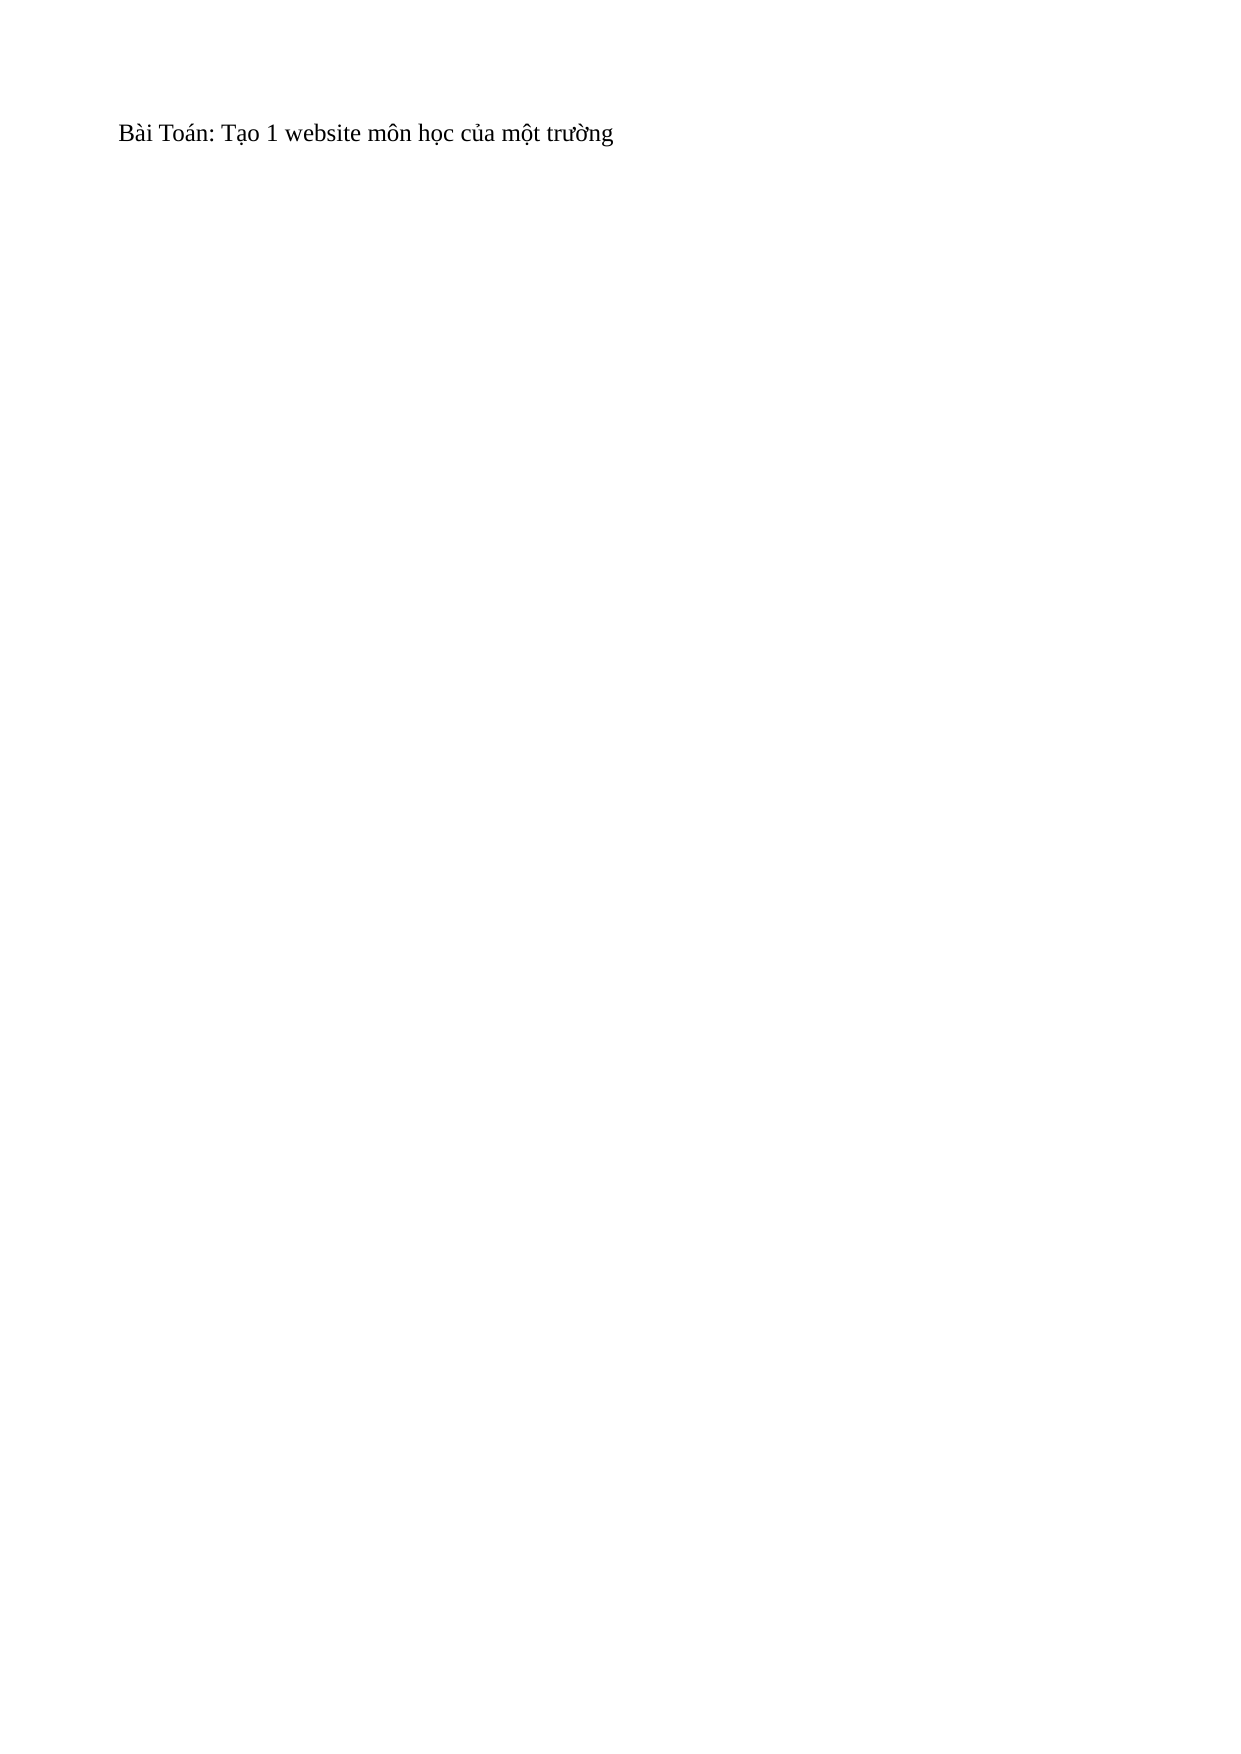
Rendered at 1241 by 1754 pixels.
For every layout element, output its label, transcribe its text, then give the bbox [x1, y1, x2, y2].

text Bài Toán: Tạo 1 website môn học của một trường [118, 118, 1122, 147]
